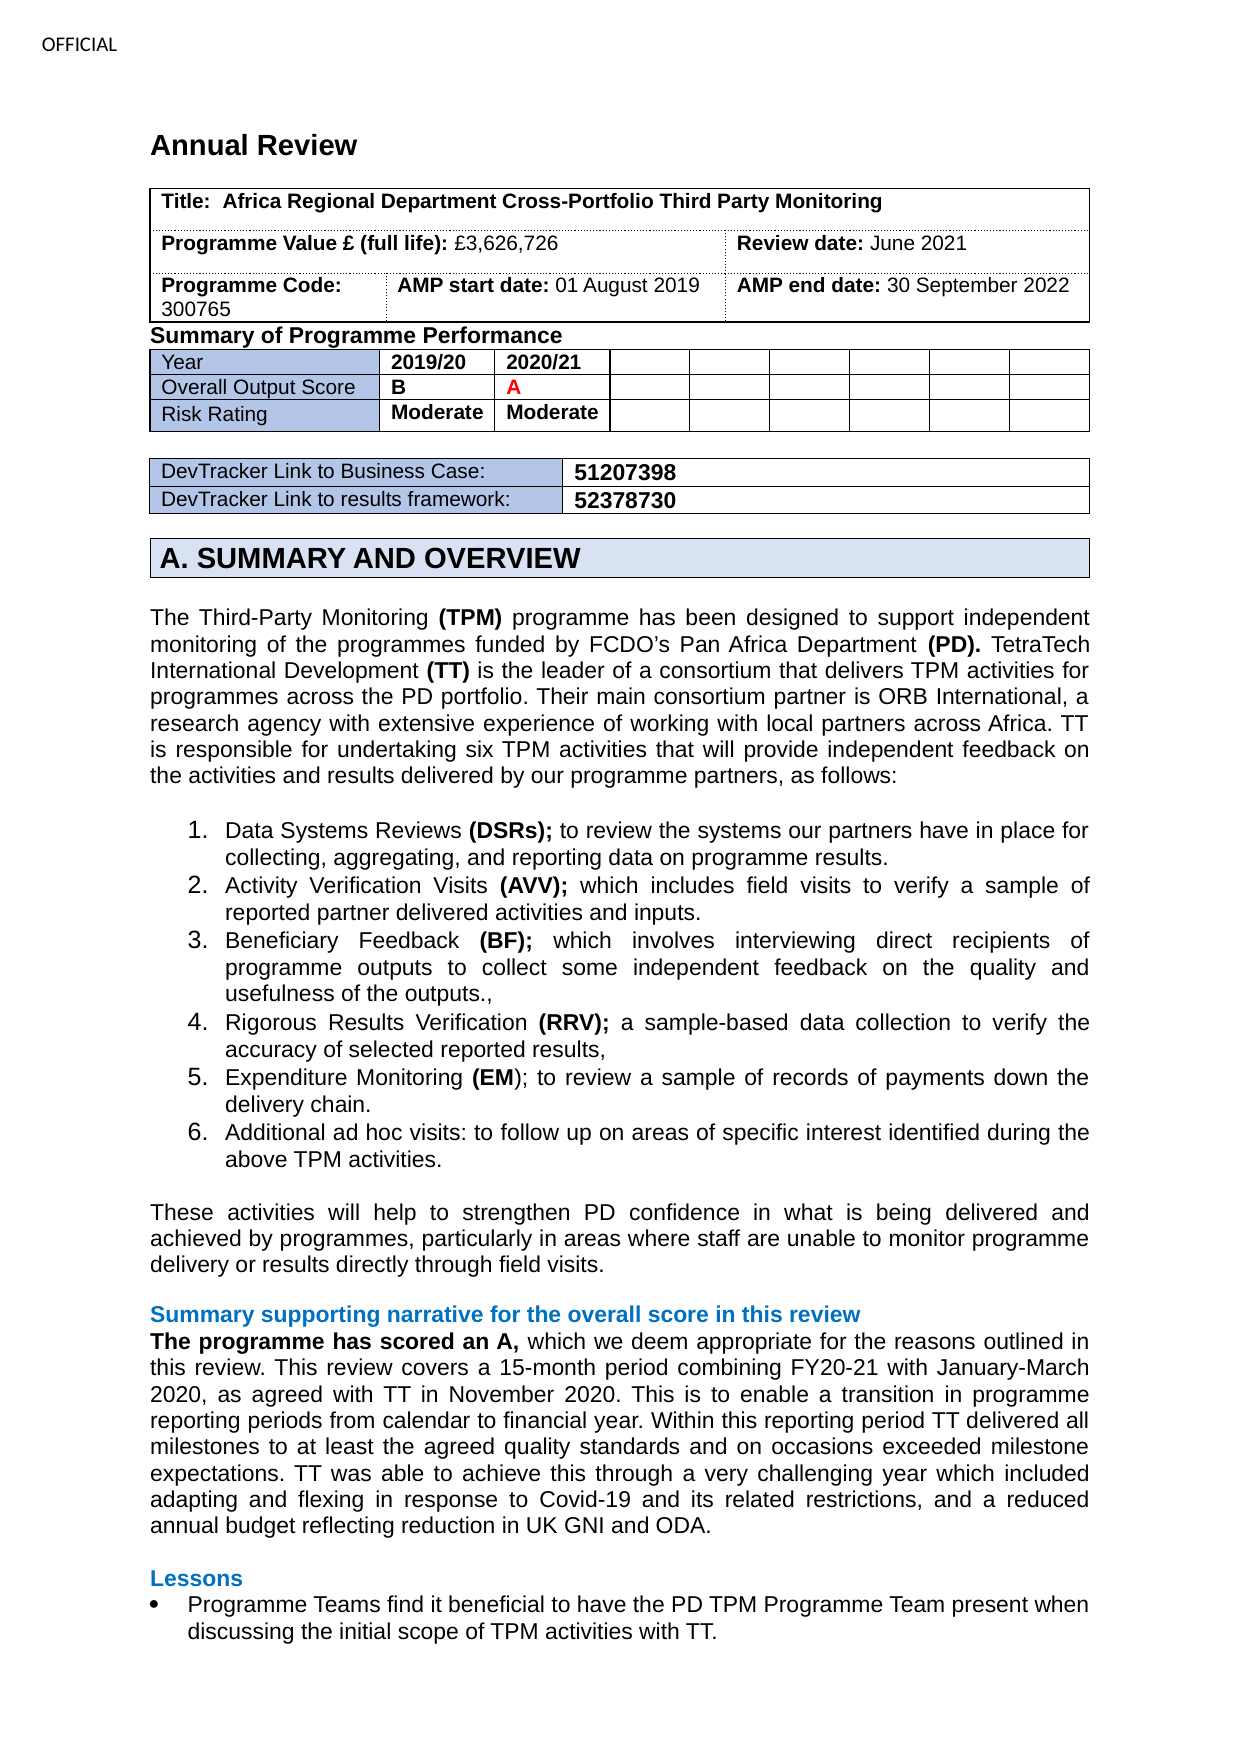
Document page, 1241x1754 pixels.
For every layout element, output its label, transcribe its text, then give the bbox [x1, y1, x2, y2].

table_cell Risk Rating [151, 400, 379, 431]
table_cell [611, 375, 689, 399]
table_cell [850, 400, 929, 431]
list Programme Teams find it beneficial to have the PD TPM Programme Team present when discussing the initial scope of TPM activities with TT. [150, 1591, 1090, 1644]
list Additional ad hoc visits: to follow up on areas of specific interest identified during the above TPM activities. [187, 1117, 1090, 1172]
text A. SUMMARY AND OVERVIEW [151, 539, 1089, 577]
table_header Year [151, 350, 379, 374]
table_cell DevTracker Link to results framework: [150, 487, 562, 513]
table_cell Overall Output Score [151, 375, 379, 399]
table_header Title: Africa Regional Department Cross-Portfolio Third Party Monitoring [151, 189, 1089, 230]
table_cell [690, 375, 769, 399]
table_cell Programme Code: 300765 [151, 273, 386, 321]
table_cell [770, 400, 849, 431]
table_header DevTracker Link to Business Case: [150, 459, 562, 486]
table_header [850, 350, 929, 374]
table_cell [1010, 375, 1089, 399]
text The Third-Party Monitoring (TPM) programme has been designed to support independent monitoring of the programmes funded by FCDO’s Pan Africa Department (PD). TetraTech International Development (TT) is the leader of a consortium that delivers TPM activities for programmes across the PD portfolio. Their main consortium partner is ORB International, a research agency with extensive experience of working with local partners across Africa. TT is responsible for undertaking six TPM activities that will provide independent feedback on the activities and results delivered by our programme partners, as follows: [150, 604, 1090, 789]
text Lessons [150, 1565, 1090, 1591]
table_cell Moderate [495, 400, 609, 431]
text The programme has scored an A, which we deem appropriate for the reasons outlined in this review. This review covers a 15-month period combining FY20-21 with January-March 2020, as agreed with TT in November 2020. This is to enable a transition in programme reporting periods from calendar to financial year. Within this reporting period TT delivered all milestones to at least the agreed quality standards and on occasions exceeded milestone expectations. TT was able to achieve this through a very challenging year which included adapting and flexing in response to Covid-19 and its related restrictions, and a reduced annual budget reflecting reduction in UK GNI and ODA. [150, 1328, 1090, 1539]
list Expenditure Monitoring (EM); to review a sample of records of payments down the delivery chain. [187, 1062, 1090, 1117]
text Summary supporting narrative for the overall score in this review [150, 1301, 1090, 1328]
table_cell [930, 400, 1009, 431]
table_cell A [495, 375, 609, 399]
table_header [1010, 350, 1089, 374]
table_cell AMP end date: 30 September 2022 [725, 273, 1089, 321]
table_header [930, 350, 1009, 374]
table_header 2019/20 [380, 350, 494, 374]
subtitle Annual Review [150, 127, 1090, 161]
list Beneficiary Feedback (BF); which involves interviewing direct recipients of programme outputs to collect some independent feedback on the quality and usefulness of the outputs., [187, 925, 1090, 1007]
table_header [690, 350, 769, 374]
table_cell [1010, 400, 1089, 431]
table_cell B [380, 375, 494, 399]
list Data Systems Reviews (DSRs); to review the systems our partners have in place for collecting, aggregating, and reporting data on programme results. [187, 815, 1090, 870]
table_cell [770, 375, 849, 399]
table_cell [850, 375, 929, 399]
table_cell AMP start date: 01 August 2019 [386, 273, 725, 321]
table_cell Review date: June 2021 [725, 230, 1089, 273]
text Summary of Programme Performance [150, 323, 1090, 349]
text These activities will help to strengthen PD confidence in what is being delivered and achieved by programmes, particularly in areas where staff are unable to monitor programme delivery or results directly through field visits. [150, 1198, 1090, 1277]
list Activity Verification Visits (AVV); which includes field visits to verify a sample of reported partner delivered activities and inputs. [187, 870, 1090, 925]
table_header 2020/21 [495, 350, 609, 374]
table_header [611, 350, 689, 374]
table_cell Programme Value £ (full life): £3,626,726 [151, 230, 725, 273]
table_cell [930, 375, 1009, 399]
table_header [770, 350, 849, 374]
table_header 51207398 [563, 459, 1089, 486]
table_cell [690, 400, 769, 431]
table_cell 52378730 [563, 487, 1089, 513]
table_cell [611, 400, 689, 431]
list Rigorous Results Verification (RRV); a sample-based data collection to verify the accuracy of selected reported results, [187, 1007, 1090, 1062]
table_cell Moderate [380, 400, 494, 431]
